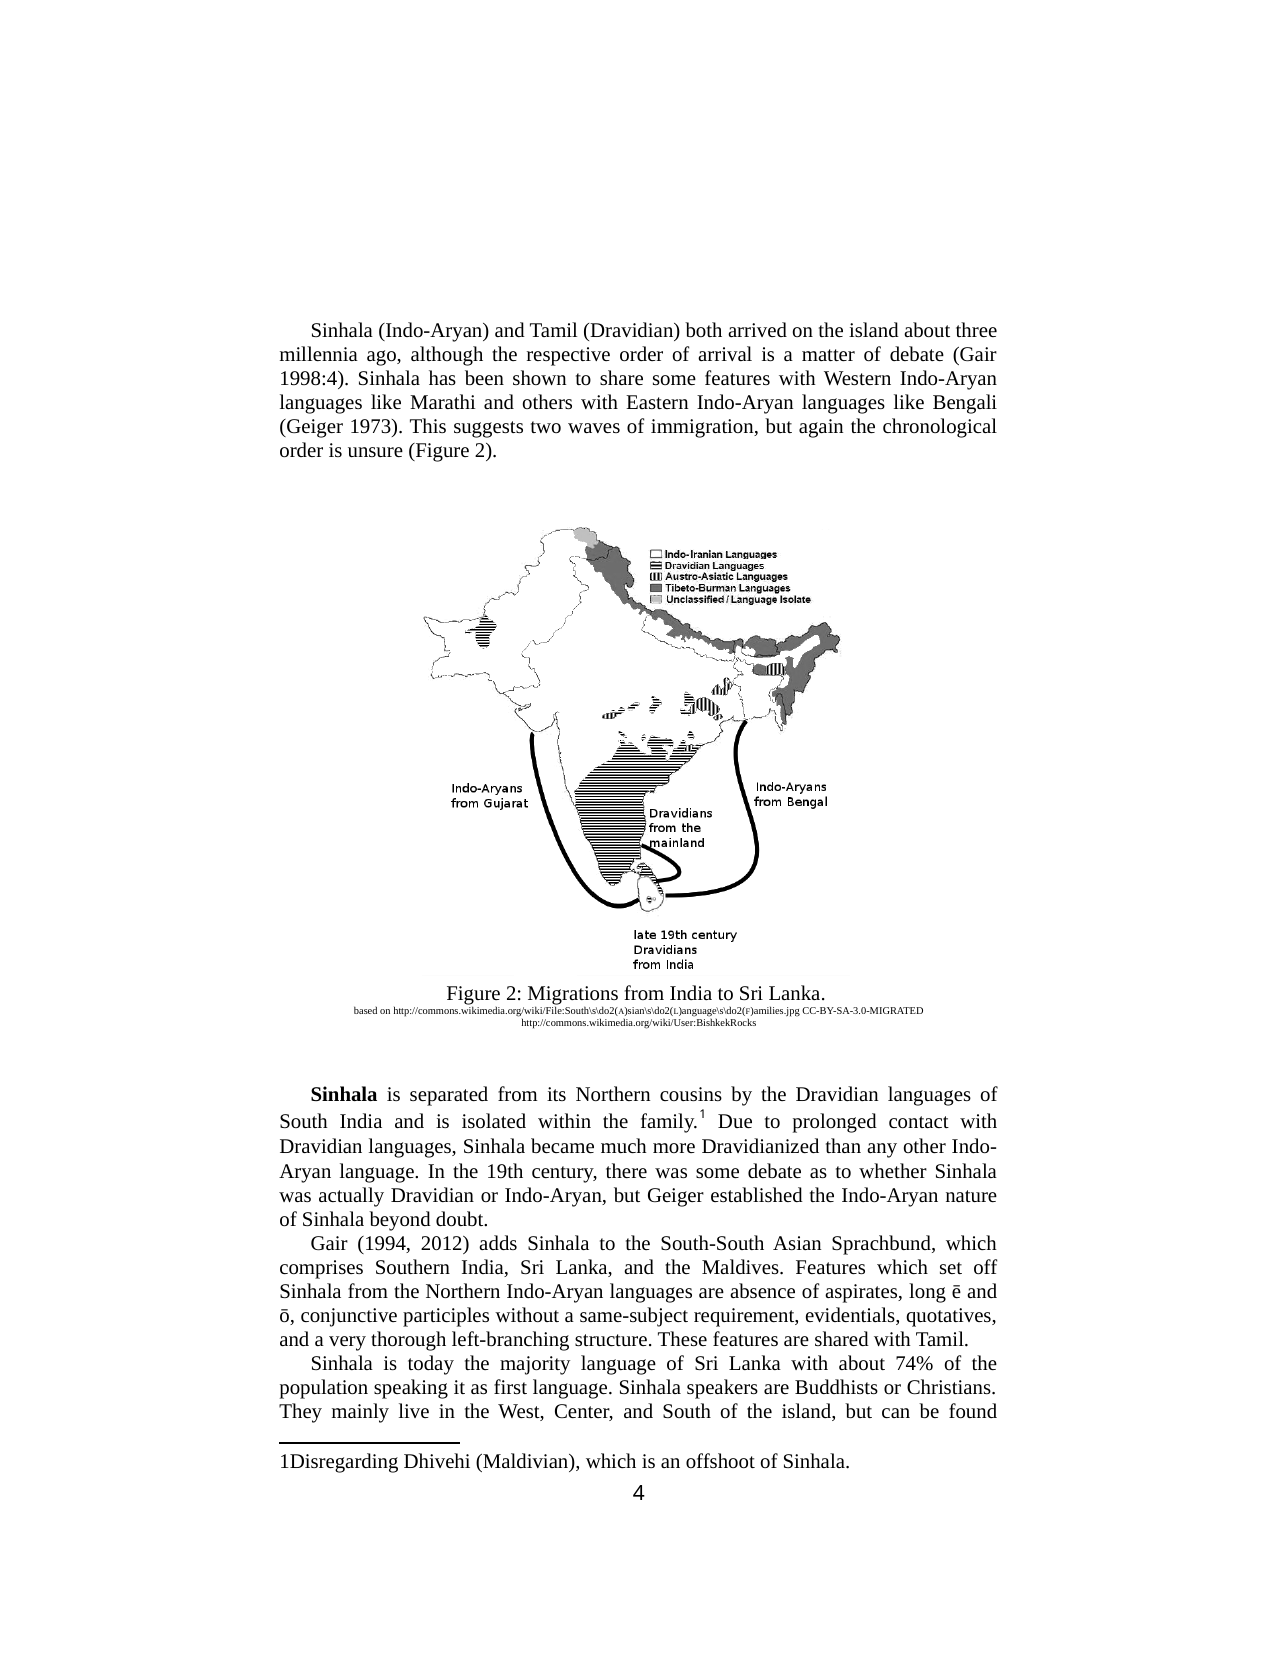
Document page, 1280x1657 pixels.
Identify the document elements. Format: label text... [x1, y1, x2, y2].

text Gair (1994, 2012) adds Sinhala to the South-South Asian Sprachbund, which comprises Southern India, Sri Lanka, and the Maldives. Features which set off Sinhala from the Northern Indo-Aryan languages are absence of aspirates, long ē and ō, conjunctive participles without a same-subject requirement, evidentials, quotatives, and a very thorough left-branching structure. These features are shared with Tamil. [279, 1231, 998, 1351]
text Disregarding Dhivehi (Maldivian), which is an offshoot of Sinhala. [279, 1449, 998, 1473]
text Sinhala is today the majority language of Sri Lanka with about 74% of the population speaking it as first language. Sinhala speakers are Buddhists or Christians. They mainly live in the West, Center, and South of the island, but can be found [279, 1351, 998, 1423]
text Figure 2: Migrations from India to Sri Lanka. [279, 981, 998, 1004]
text based on http://commons.wikimedia.org/wiki/File:South\s\do2(A)sian\s\do2(L)anguage\s\do2(F)amilies.jpg CC-BY-SA-3.0-MIGRATED http://commons.wikimedia.org/wiki/User:BishkekRocks [279, 1004, 998, 1028]
text Sinhala is separated from its Northern cousins by the Dravidian languages of South India and is isolated within the family. Due to prolonged contact with Dravidian languages, Sinhala became much more Dravidianized than any other Indo-Aryan language. In the 19th century, there was some debate as to whether Sinhala was actually Dravidian or Indo-Aryan, but Geiger established the Indo-Aryan nature of Sinhala beyond doubt. [279, 1082, 998, 1231]
text Sinhala (Indo-Aryan) and Tamil (Dravidian) both arrived on the island about three millennia ago, although the respective order of arrival is a matter of debate (Gair 1998:4). Sinhala has been shown to share some features with Western Indo-Aryan languages like Marathi and others with Eastern Indo-Aryan languages like Bengali (Geiger 1973). This suggests two waves of immigration, but again the chronological order is unsure (Figure 2). [279, 318, 998, 462]
picture [422, 515, 850, 976]
